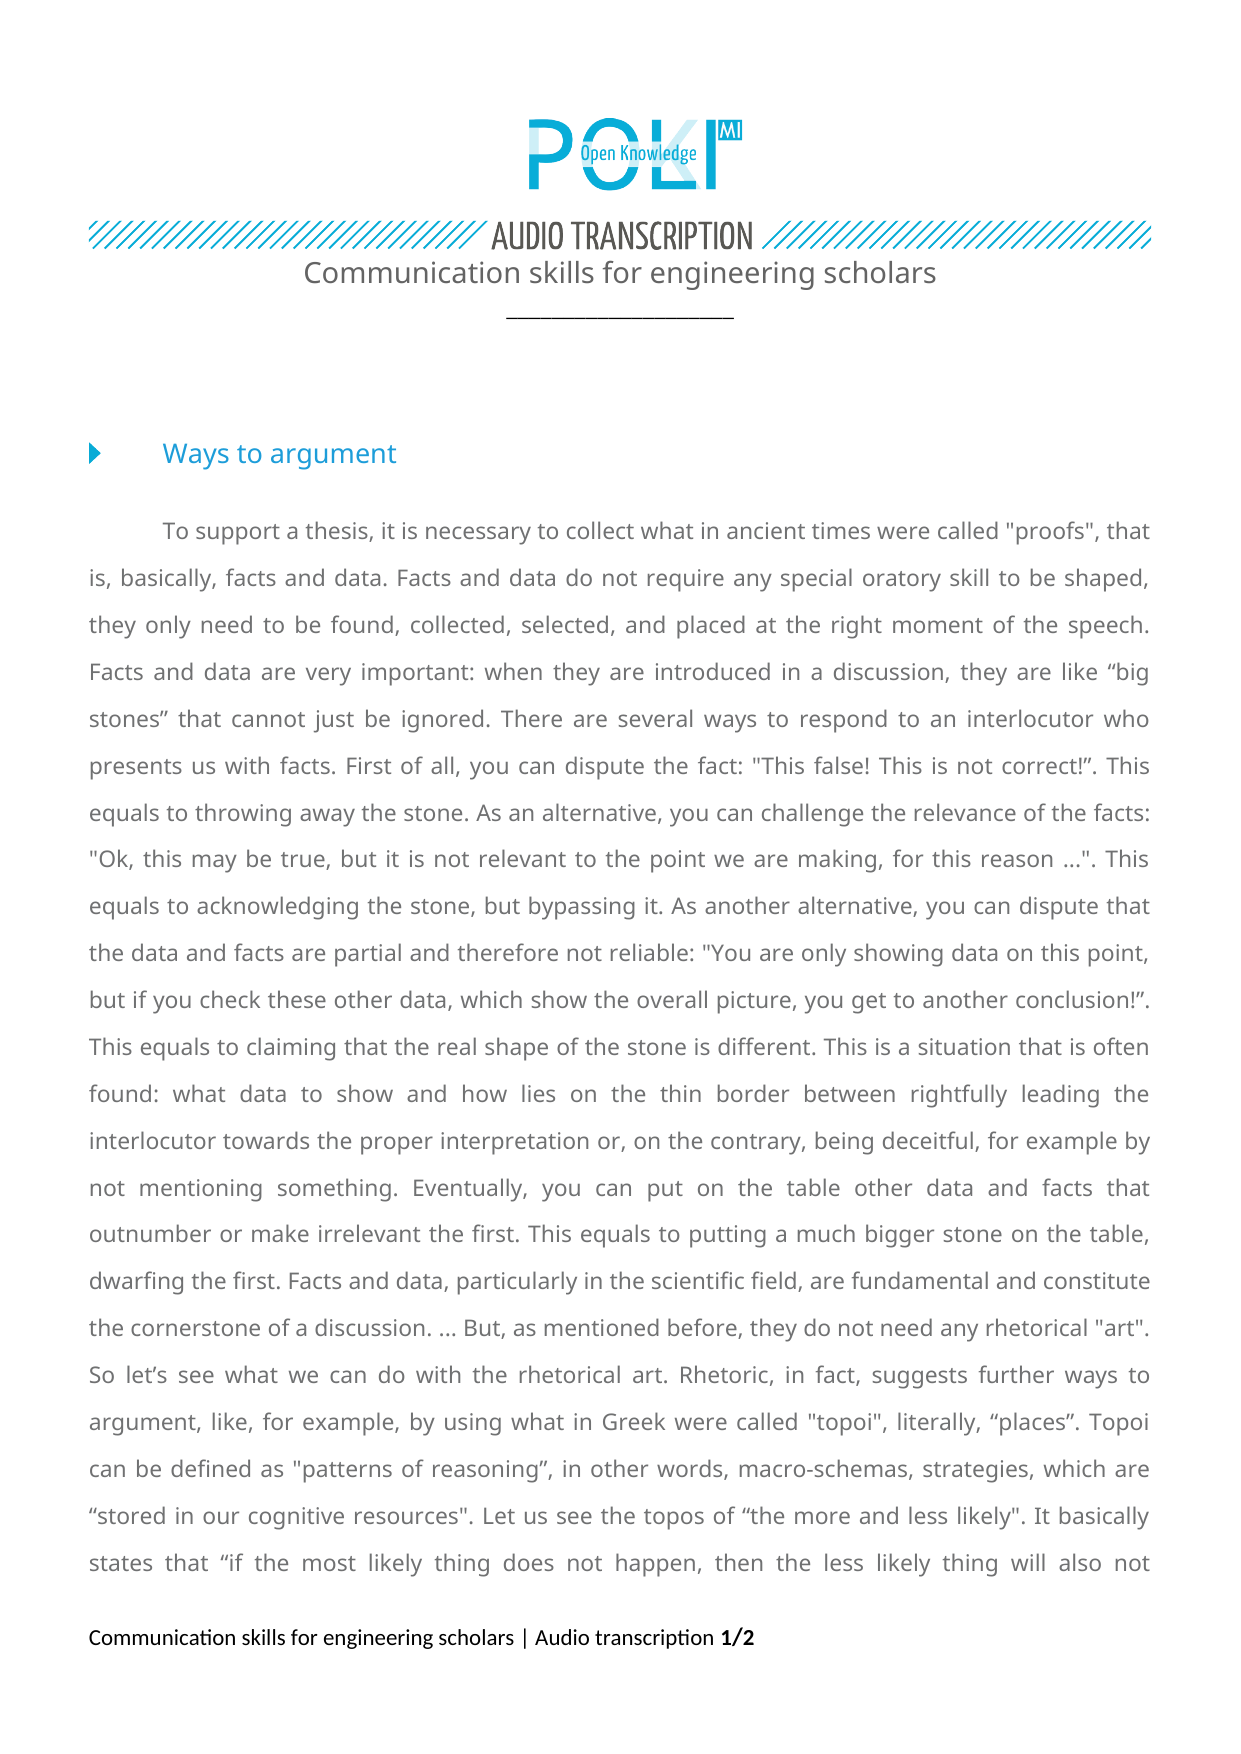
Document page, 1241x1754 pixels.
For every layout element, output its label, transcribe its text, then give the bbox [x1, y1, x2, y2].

list Ways to argument [89, 434, 1152, 471]
text ____________________ [89, 294, 1152, 322]
subtitle Communication skills for engineering scholars [89, 211, 1152, 292]
text To support a thesis, it is necessary to collect what in ancient times were called "proofs", that is, basically, facts and data. Facts and data do not require any special oratory skill to be shaped, they only need to be found, collected, selected, and placed at the right moment of the speech. Facts and data are very important: when they are introduced in a discussion, they are like “big stones” that cannot just be ignored. There are several ways to respond to an interlocutor who presents us with facts. First of all, you can dispute the fact: "This false! This is not correct!”. This equals to throwing away the stone. As an alternative, you can challenge the relevance of the facts: "Ok, this may be true, but it is not relevant to the point we are making, for this reason ...". This equals to acknowledging the stone, but bypassing it. As another alternative, you can dispute that the data and facts are partial and therefore not reliable: "You are only showing data on this point, but if you check these other data, which show the overall picture, you get to another conclusion!”. This equals to claiming that the real shape of the stone is different. This is a situation that is often found: what data to show and how lies on the thin border between rightfully leading the interlocutor towards the proper interpretation or, on the contrary, being deceitful, for example by not mentioning something. Eventually, you can put on the table other data and facts that outnumber or make irrelevant the first. This equals to putting a much bigger stone on the table, dwarfing the first. Facts and data, particularly in the scientific field, are fundamental and constitute the cornerstone of a discussion. ... But, as mentioned before, they do not need any rhetorical "art". So let’s see what we can do with the rhetorical art. Rhetoric, in fact, suggests further ways to argument, like, for example, by using what in Greek were called "topoi", literally, “places”. Topoi can be defined as "patterns of reasoning”, in other words, macro-schemas, strategies, which are “stored in our cognitive resources". Let us see the topos of “the more and less likely". It basically states that “if the most likely thing does not happen, then the less likely thing will also not [89, 515, 1152, 1578]
